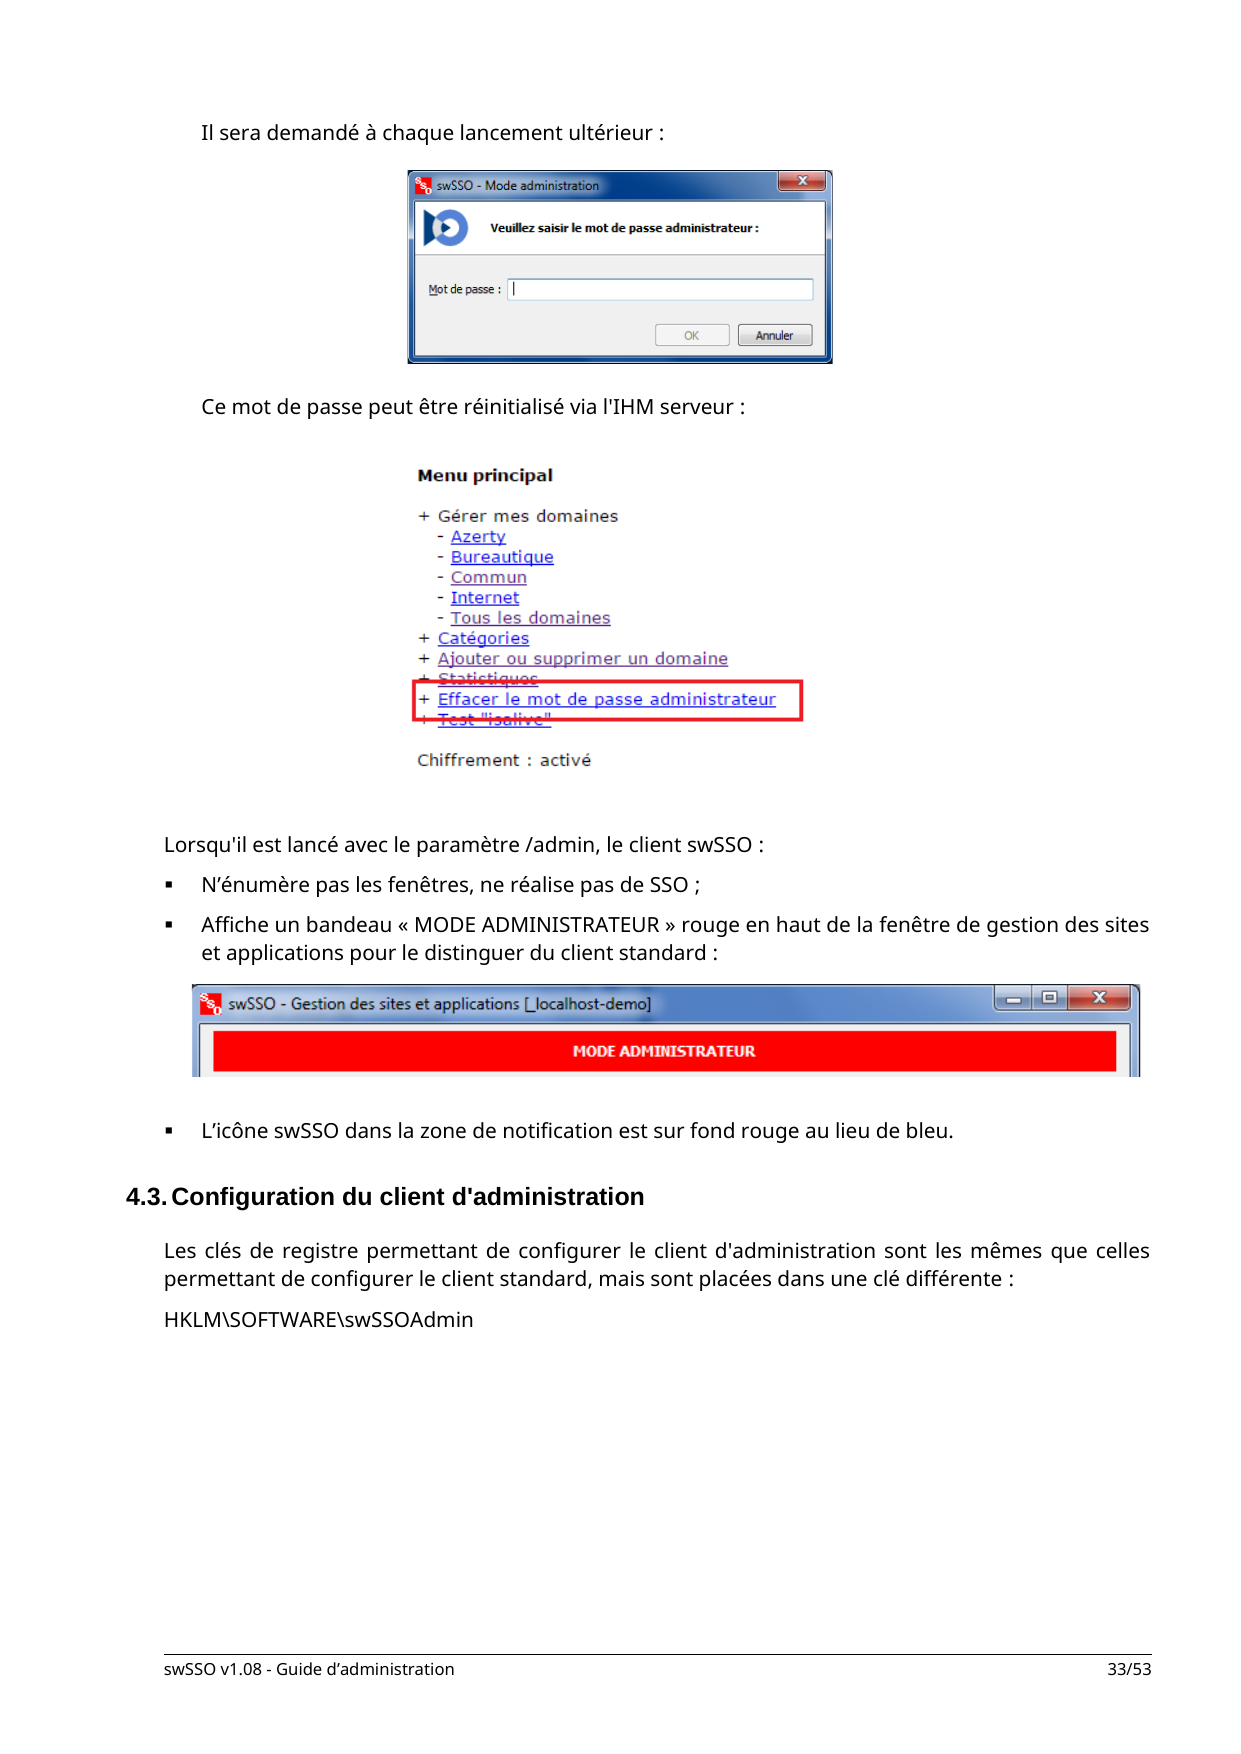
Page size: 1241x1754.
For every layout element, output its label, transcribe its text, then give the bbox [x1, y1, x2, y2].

text Il sera demandé à chaque lancement ultérieur : [201, 118, 1152, 147]
list Affiche un bandeau « MODE ADMINISTRATEUR » rouge en haut de la fenêtre de gestion des sites et applications pour le distinguer du client standard : [164, 910, 1152, 967]
picture [407, 461, 833, 789]
text HKLM\SOFTWARE\swSSOAdmin [164, 1305, 1152, 1334]
text Ce mot de passe peut être réinitialisé via l'IHM serveur : [201, 392, 1152, 421]
text Les clés de registre permettant de configurer le client d'administration sont les mêmes que celles permettant de configurer le client standard, mais sont placées dans une clé différente : [164, 1236, 1152, 1293]
subtitle Configuration du client d'administration [126, 1182, 1152, 1211]
picture [191, 984, 1143, 1077]
list L’icône swSSO dans la zone de notification est sur fond rouge au lieu de bleu. [164, 1116, 1152, 1145]
list N’énumère pas les fenêtres, ne réalise pas de SSO ; [164, 870, 1152, 898]
text Lorsqu'il est lancé avec le paramètre /admin, le client swSSO : [164, 830, 1152, 858]
picture [407, 170, 833, 364]
